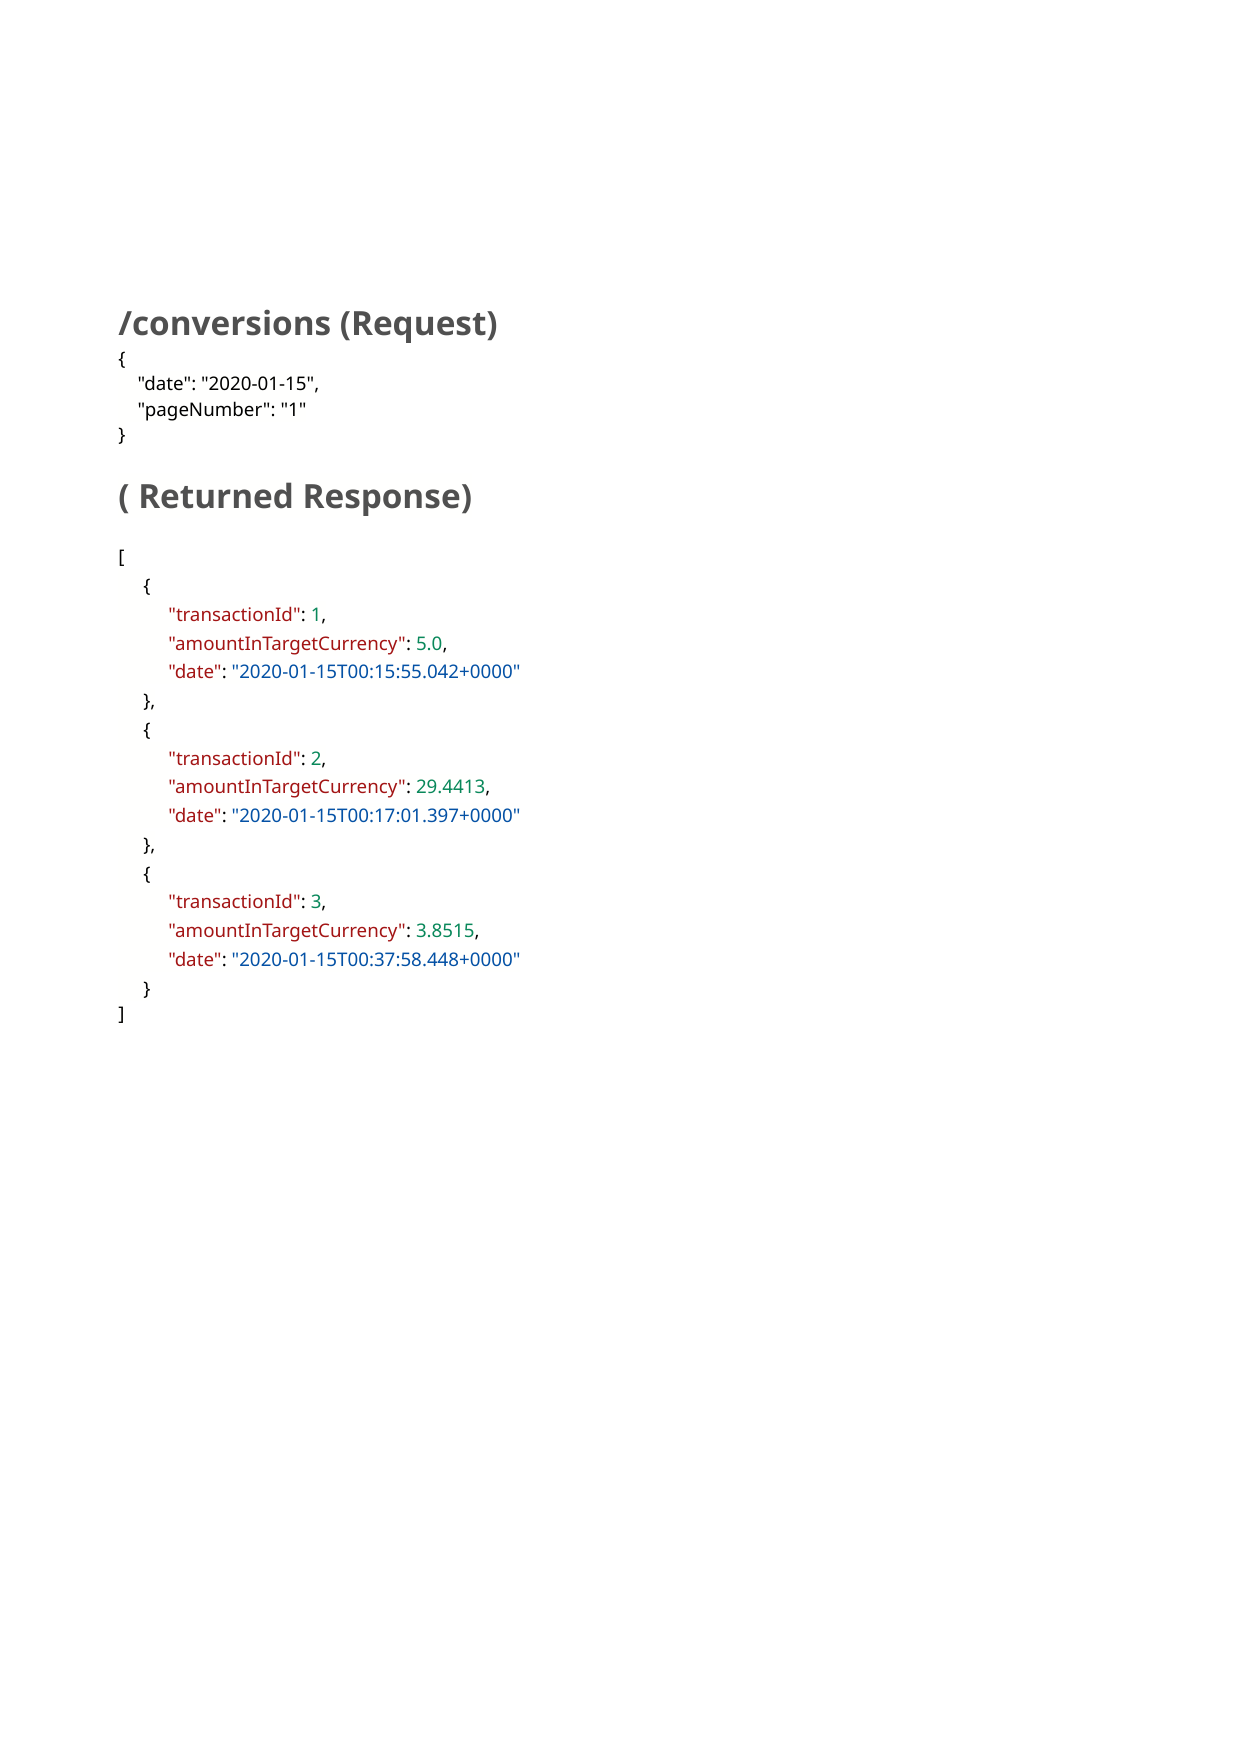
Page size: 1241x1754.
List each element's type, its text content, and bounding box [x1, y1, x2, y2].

text }, [118, 828, 1122, 857]
text "date": "2020-01-15T00:17:01.397+0000" [118, 799, 1122, 828]
text "amountInTargetCurrency": 5.0, [118, 627, 1122, 656]
text } [118, 972, 1122, 1001]
text } [118, 422, 1122, 447]
text "pageNumber": "1" [118, 396, 1122, 422]
text { [118, 857, 1122, 886]
text "date": "2020-01-15T00:37:58.448+0000" [118, 943, 1122, 972]
text [ [118, 544, 1122, 569]
text { [118, 345, 1122, 371]
text "amountInTargetCurrency": 29.4413, [118, 771, 1122, 799]
text "date": "2020-01-15T00:15:55.042+0000" [118, 656, 1122, 684]
text "amountInTargetCurrency": 3.8515, [118, 914, 1122, 943]
text { [118, 569, 1122, 598]
text ] [118, 1001, 1122, 1026]
text }, [118, 684, 1122, 713]
text /conversions (Request) [118, 300, 1122, 345]
text "date": "2020-01-15", [118, 371, 1122, 396]
text ( Returned Response) [118, 473, 1122, 518]
text { [118, 713, 1122, 742]
text "transactionId": 2, [118, 742, 1122, 771]
text "transactionId": 1, [118, 598, 1122, 627]
text "transactionId": 3, [118, 886, 1122, 914]
